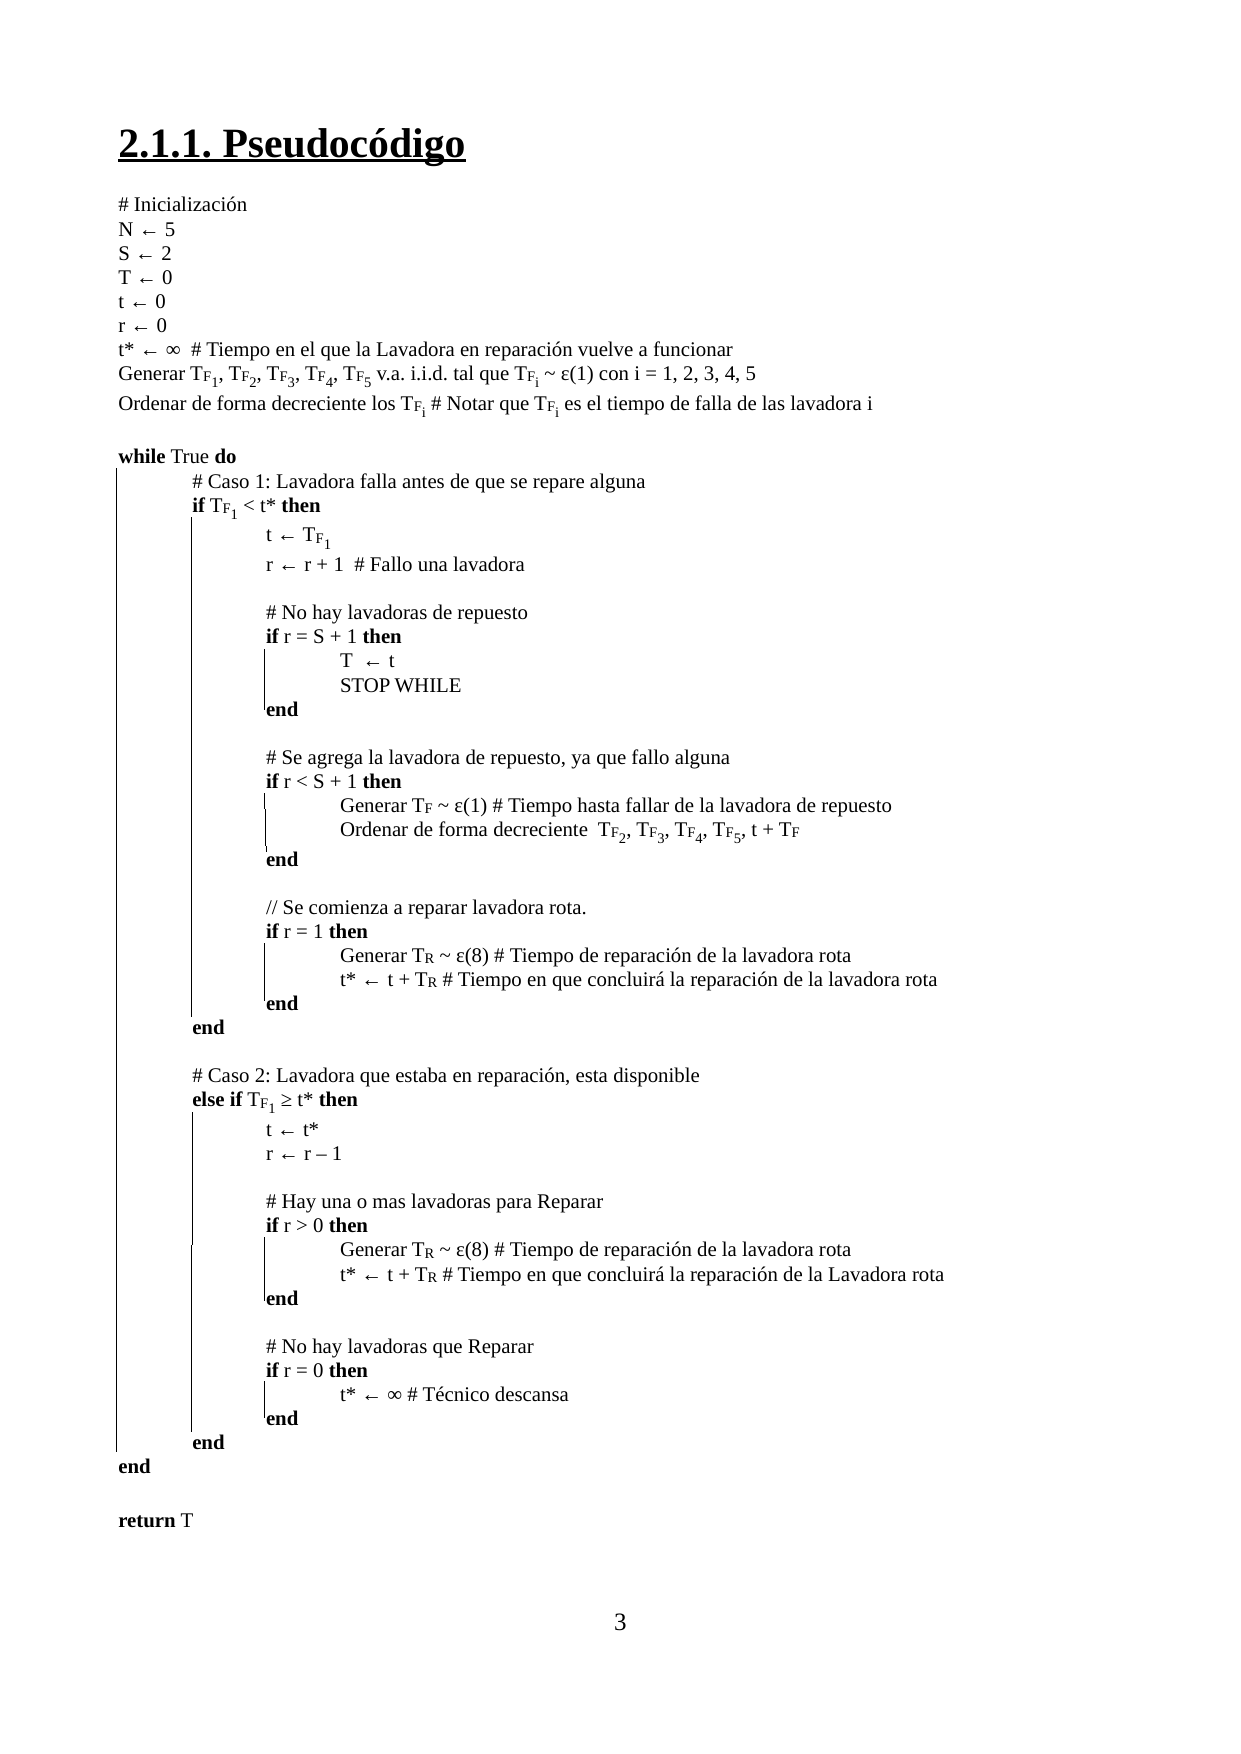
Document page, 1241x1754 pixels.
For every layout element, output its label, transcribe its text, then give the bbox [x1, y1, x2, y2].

text end [118, 1430, 1122, 1454]
text [118, 967, 191, 991]
text else if TF1 ≥ t* then [118, 1087, 1122, 1117]
text [118, 1358, 191, 1382]
text [192, 1382, 264, 1406]
text [118, 817, 191, 847]
text # No hay lavadoras de repuesto [192, 600, 1122, 624]
text [192, 672, 264, 697]
text [118, 847, 191, 871]
text [118, 1117, 192, 1141]
text t ← TF1 [192, 522, 1122, 552]
text T ← t [192, 648, 1122, 672]
text [118, 1141, 192, 1165]
text [118, 672, 191, 697]
text [118, 1406, 191, 1430]
text r ← 0 [118, 313, 1122, 337]
text # Caso 2: Lavadora que estaba en reparación, esta disponible [118, 1063, 1122, 1087]
text [118, 1213, 192, 1237]
text [118, 991, 191, 1015]
text [192, 943, 264, 967]
text while True do [118, 444, 1122, 468]
text # Se agrega la lavadora de repuesto, ya que fallo alguna [192, 745, 1122, 769]
text t* ← ∞ # Tiempo en el que la Lavadora en reparación vuelve a funcionar [118, 337, 1122, 361]
text end [192, 1406, 1122, 1430]
text if r > 0 then [193, 1213, 1122, 1237]
text Generar TF1, TF2, TF3, TF4, TF5 v.a. i.i.d. tal que TFi ~ ε(1) con i = 1, 2, 3, 4, 5 [118, 361, 1122, 391]
text [192, 1261, 264, 1286]
text end [192, 991, 1122, 1015]
text Generar TF ~ ε(1) # Tiempo hasta fallar de la lavadora de repuesto [192, 793, 1122, 817]
text if r = 1 then [192, 919, 1122, 943]
text [118, 769, 191, 793]
text if TF1 < t* then [118, 493, 1122, 522]
text # No hay lavadoras que Reparar [192, 1334, 1122, 1358]
text t* ← t + TR # Tiempo en que concluirá la reparación de la lavadora rota [265, 967, 1122, 991]
text # Caso 1: Lavadora falla antes de que se repare alguna [118, 468, 1122, 493]
text STOP WHILE [265, 672, 1122, 697]
text 2.1.1. Pseudocódigo [118, 118, 1122, 166]
text [118, 1334, 191, 1358]
text [118, 1382, 191, 1406]
text [118, 1286, 191, 1309]
text [118, 648, 191, 672]
text return T [118, 1504, 1122, 1533]
text Ordenar de forma decreciente los TFi # Notar que TFi es el tiempo de falla de las lavadora i [118, 391, 1122, 420]
text [118, 1261, 191, 1286]
text [118, 943, 191, 967]
text T ← 0 [118, 264, 1122, 289]
text # Inicialización [118, 192, 1122, 216]
text t ← 0 [118, 289, 1122, 313]
text N ← 5 [118, 216, 1122, 241]
text Generar TR ~ ε(8) # Tiempo de reparación de la lavadora rota [265, 943, 1122, 967]
text [118, 522, 191, 552]
text t* ← ∞ # Técnico descansa [265, 1382, 1122, 1406]
text t ← t* [193, 1117, 1122, 1141]
text [192, 967, 264, 991]
text [118, 895, 191, 919]
text Generar TR ~ ε(8) # Tiempo de reparación de la lavadora rota [265, 1237, 1122, 1261]
text // Se comienza a reparar lavadora rota. [192, 895, 1122, 919]
text end [192, 1286, 1122, 1309]
text [118, 793, 191, 817]
text r ← r – 1 [193, 1141, 1122, 1165]
text [118, 745, 191, 769]
text [118, 624, 191, 648]
text end [192, 697, 1122, 721]
text Ordenar de forma decreciente TF2, TF3, TF4, TF5, t + TF [192, 817, 1122, 847]
text [118, 919, 191, 943]
text # Hay una o mas lavadoras para Reparar [193, 1189, 1122, 1213]
text [118, 697, 191, 721]
text S ← 2 [118, 241, 1122, 264]
text [118, 600, 191, 624]
text end [192, 847, 1122, 871]
text end [118, 1015, 1122, 1039]
text if r < S + 1 then [192, 769, 1122, 793]
text r ← r + 1 # Fallo una lavadora [192, 552, 1122, 576]
text [118, 552, 191, 576]
text end [118, 1454, 1122, 1478]
text if r = S + 1 then [192, 624, 1122, 648]
text t* ← t + TR # Tiempo en que concluirá la reparación de la Lavadora rota [265, 1261, 1122, 1286]
text [118, 1237, 264, 1261]
text if r = 0 then [192, 1358, 1122, 1382]
text [118, 1189, 192, 1213]
